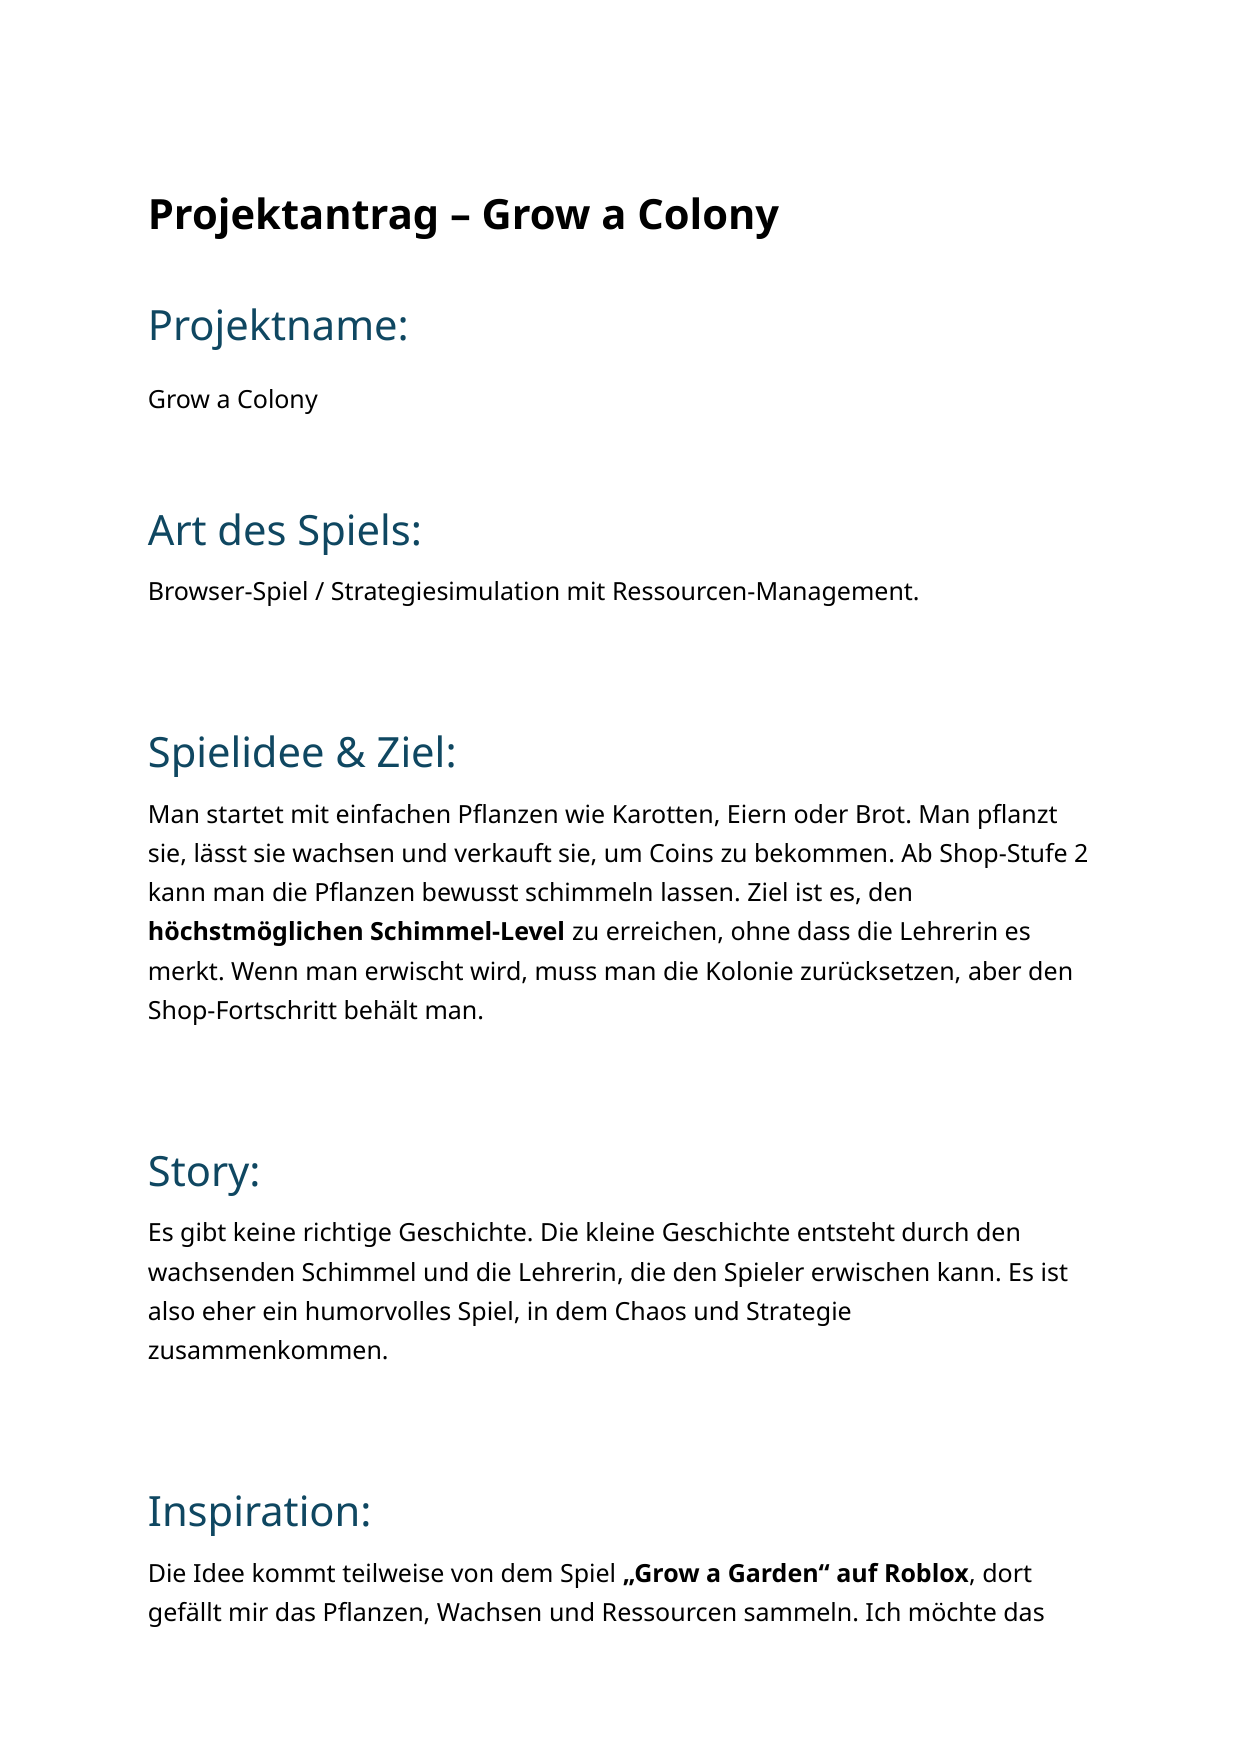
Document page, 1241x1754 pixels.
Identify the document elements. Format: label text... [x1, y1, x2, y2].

subtitle Projektantrag – Grow a Colony [148, 185, 1093, 242]
text Grow a Colony [148, 382, 1093, 416]
subtitle Inspiration: [148, 1482, 1093, 1538]
text Man startet mit einfachen Pflanzen wie Karotten, Eiern oder Brot. Man pflanzt sie, lässt sie wachsen und verkauft sie, um Coins zu bekommen. Ab Shop-Stufe 2 kann man die Pflanzen bewusst schimmeln lassen. Ziel ist es, den höchstmöglichen Schimmel-Level zu erreichen, ohne dass die Lehrerin es merkt. Wenn man erwischt wird, muss man die Kolonie zurücksetzen, aber den Shop-Fortschritt behält man. [148, 797, 1093, 1026]
text Browser-Spiel / Strategiesimulation mit Ressourcen-Management. [148, 574, 1093, 608]
subtitle Story: [148, 1142, 1093, 1198]
subtitle Projektname: [148, 296, 1093, 353]
subtitle Spielidee & Ziel: [148, 723, 1093, 780]
text Es gibt keine richtige Geschichte. Die kleine Geschichte entsteht durch den wachsenden Schimmel und die Lehrerin, die den Spieler erwischen kann. Es ist also eher ein humorvolles Spiel, in dem Chaos und Strategie zusammenkommen. [148, 1215, 1093, 1367]
subtitle Art des Spiels: [148, 500, 1093, 557]
text Die Idee kommt teilweise von dem Spiel „Grow a Garden“ auf Roblox, dort gefällt mir das Pflanzen, Wachsen und Ressourcen sammeln. Ich möchte das [148, 1555, 1093, 1628]
